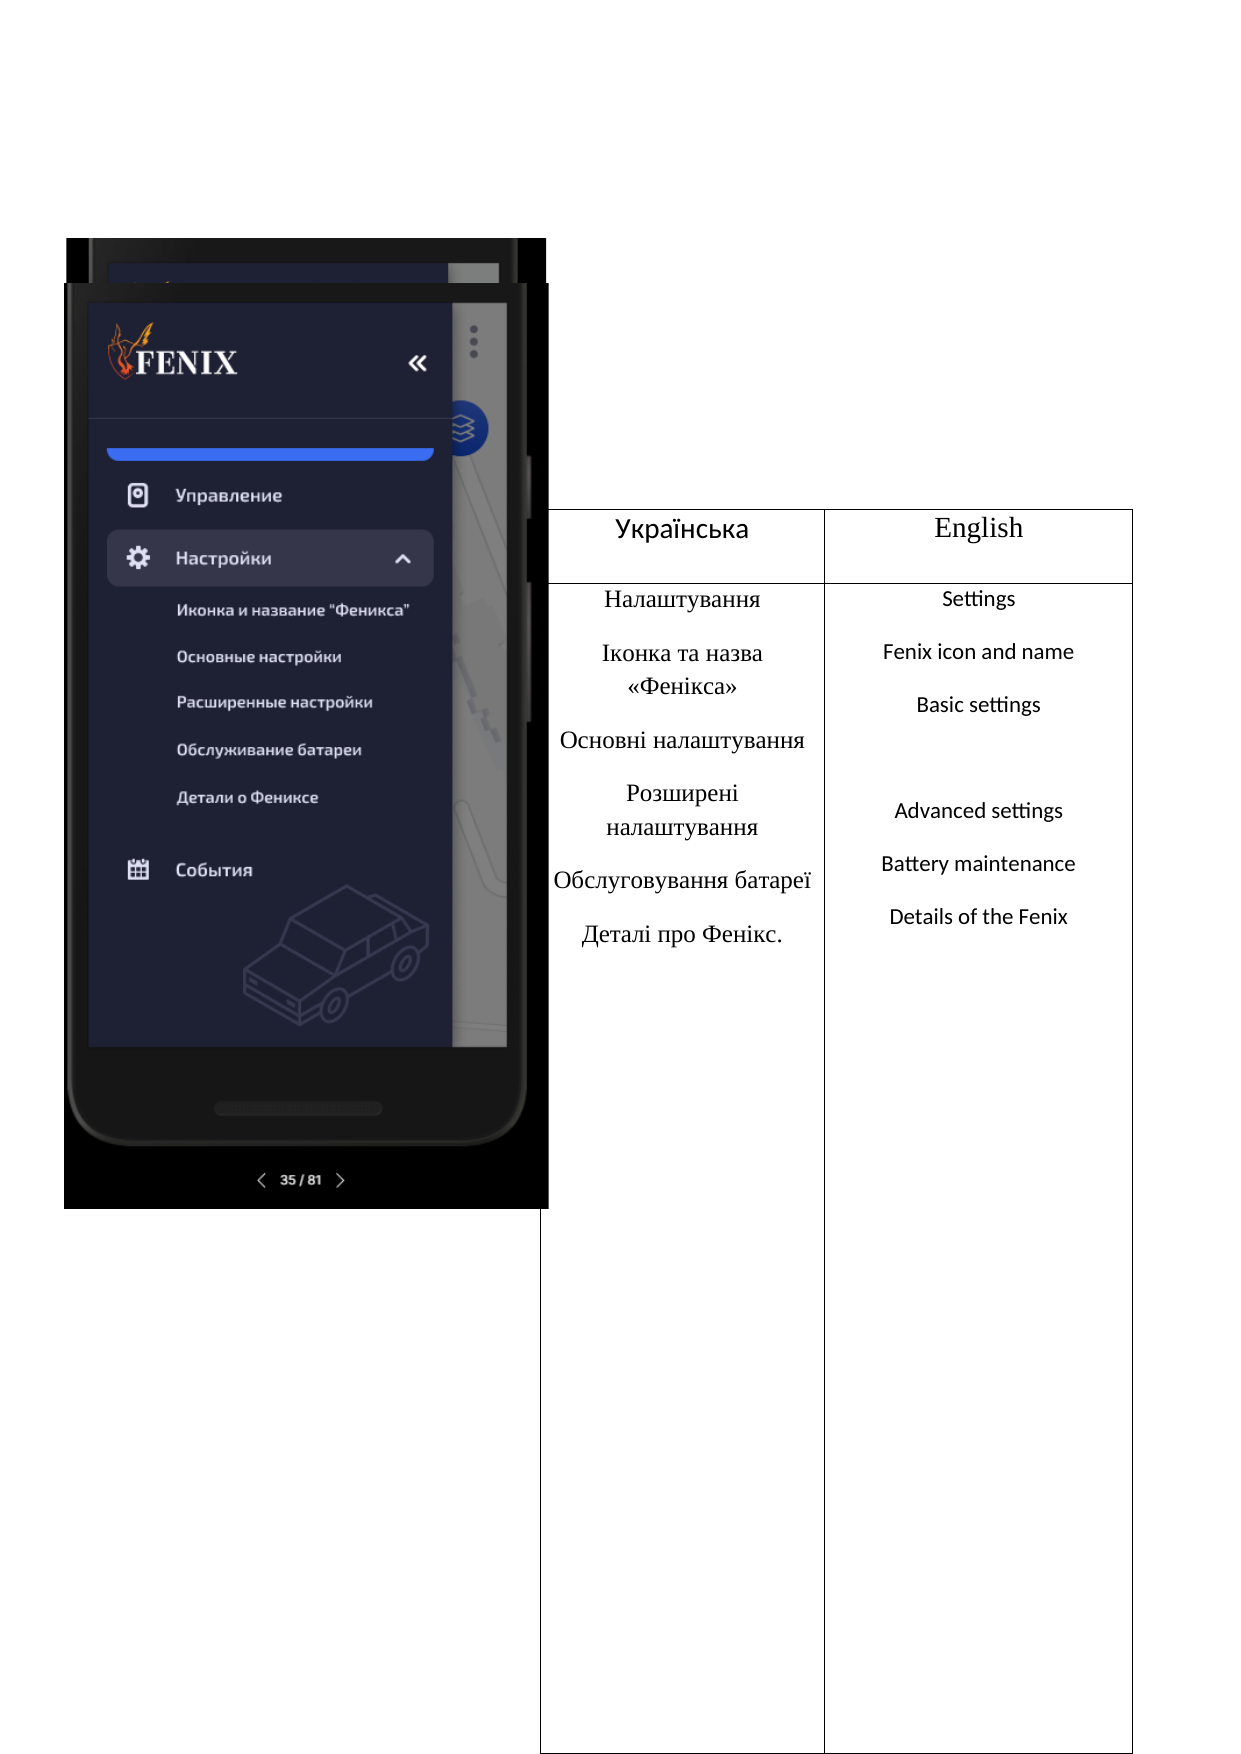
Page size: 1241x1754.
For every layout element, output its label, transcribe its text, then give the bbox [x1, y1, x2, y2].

table_header Українська [541, 510, 824, 583]
table_cell Налаштування Іконка та назва «Фенікса» Основні налаштування Розширені налаштування Обслуговування батареї Деталі про Фенікс. [541, 584, 824, 1753]
table_header English [825, 510, 1132, 583]
table_cell Settings Fenix icon and name Basic settings Advanced settings Battery maintenance Details of the Fenix [825, 584, 1132, 1753]
picture [64, 238, 549, 1209]
